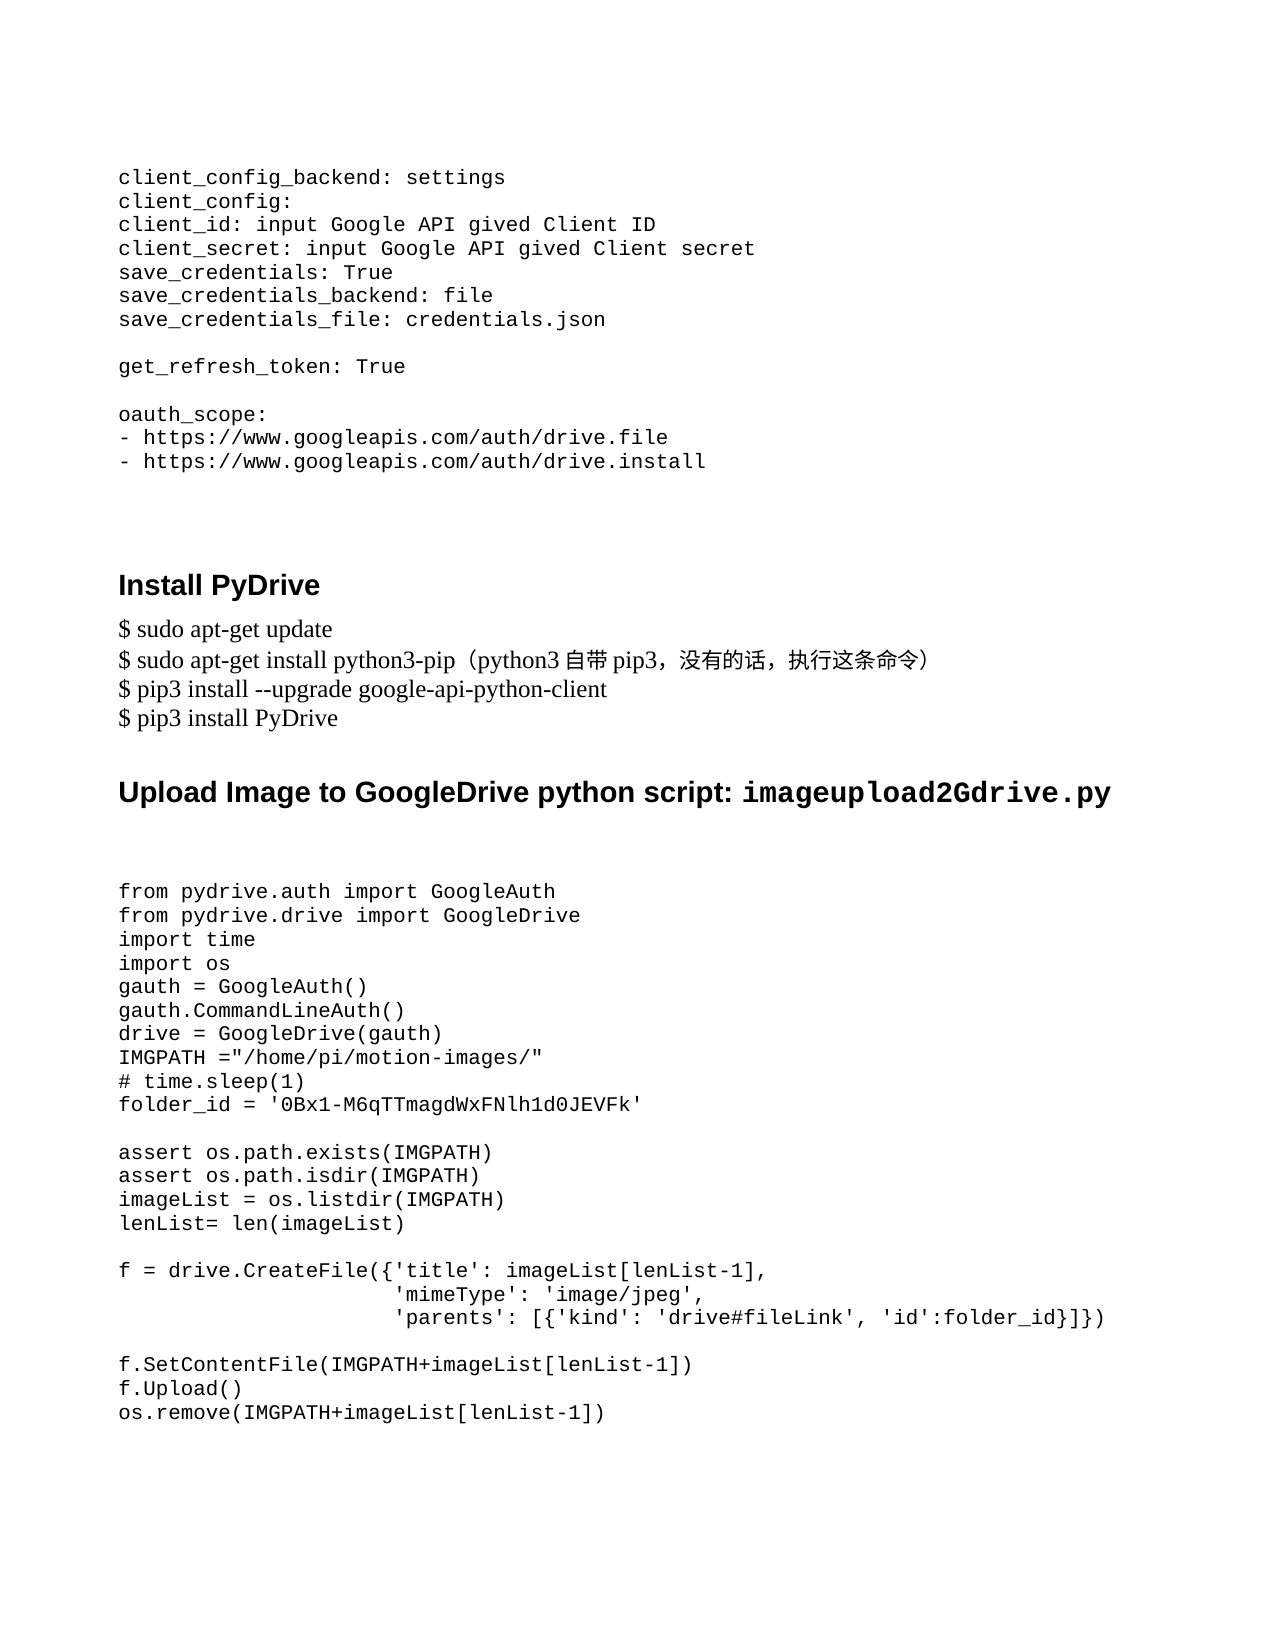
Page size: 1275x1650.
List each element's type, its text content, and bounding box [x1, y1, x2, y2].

text oauth_scope: [118, 404, 1157, 427]
text client_id: input Google API gived Client ID [118, 214, 1157, 238]
text save_credentials_backend: file [118, 285, 1157, 309]
text get_refresh_token: True [118, 356, 1157, 380]
subtitle Upload Image to GoogleDrive python script: imageupload2Gdrive.py [118, 775, 1157, 812]
text - https://www.googleapis.com/auth/drive.install [118, 451, 1157, 474]
text folder_id = '0Bx1-M6qTTmagdWxFNlh1d0JEVFk' [118, 1094, 1157, 1118]
text - https://www.googleapis.com/auth/drive.file [118, 427, 1157, 451]
text import os [118, 952, 1157, 976]
text save_credentials: True [118, 262, 1157, 285]
text os.remove(IMGPATH+imageList[lenList-1]) [118, 1402, 1157, 1425]
text drive = GoogleDrive(gauth) [118, 1023, 1157, 1047]
text gauth = GoogleAuth() [118, 976, 1157, 1000]
text import time [118, 929, 1157, 952]
text client_config_backend: settings [118, 167, 1157, 191]
text from pydrive.drive import GoogleDrive [118, 905, 1157, 929]
text f.Upload() [118, 1378, 1157, 1402]
text from pydrive.auth import GoogleAuth [118, 882, 1157, 905]
text client_config: [118, 191, 1157, 214]
text save_credentials_file: credentials.json [118, 309, 1157, 333]
text lenList= len(imageList) [118, 1213, 1157, 1236]
text 'parents': [{'kind': 'drive#fileLink', 'id':folder_id}]}) [118, 1307, 1157, 1331]
text imageList = os.listdir(IMGPATH) [118, 1189, 1157, 1213]
text 'mimeType': 'image/jpeg', [118, 1283, 1157, 1307]
text f = drive.CreateFile({'title': imageList[lenList-1], [118, 1260, 1157, 1283]
text f.SetContentFile(IMGPATH+imageList[lenList-1]) [118, 1354, 1157, 1378]
text assert os.path.exists(IMGPATH) [118, 1142, 1157, 1165]
text # time.sleep(1) [118, 1071, 1157, 1094]
text $ sudo apt-get update $ sudo apt-get install python3-pip（python3自带pip3，没有的话，执行这条命令） $ pip3 install --upgrade google-api-python-client $ pip3 install PyDrive [118, 614, 1157, 732]
text IMGPATH ="/home/pi/motion-images/" [118, 1047, 1157, 1071]
subtitle Install PyDrive [118, 568, 1157, 601]
text assert os.path.isdir(IMGPATH) [118, 1165, 1157, 1189]
text client_secret: input Google API gived Client secret [118, 238, 1157, 262]
text gauth.CommandLineAuth() [118, 1000, 1157, 1023]
